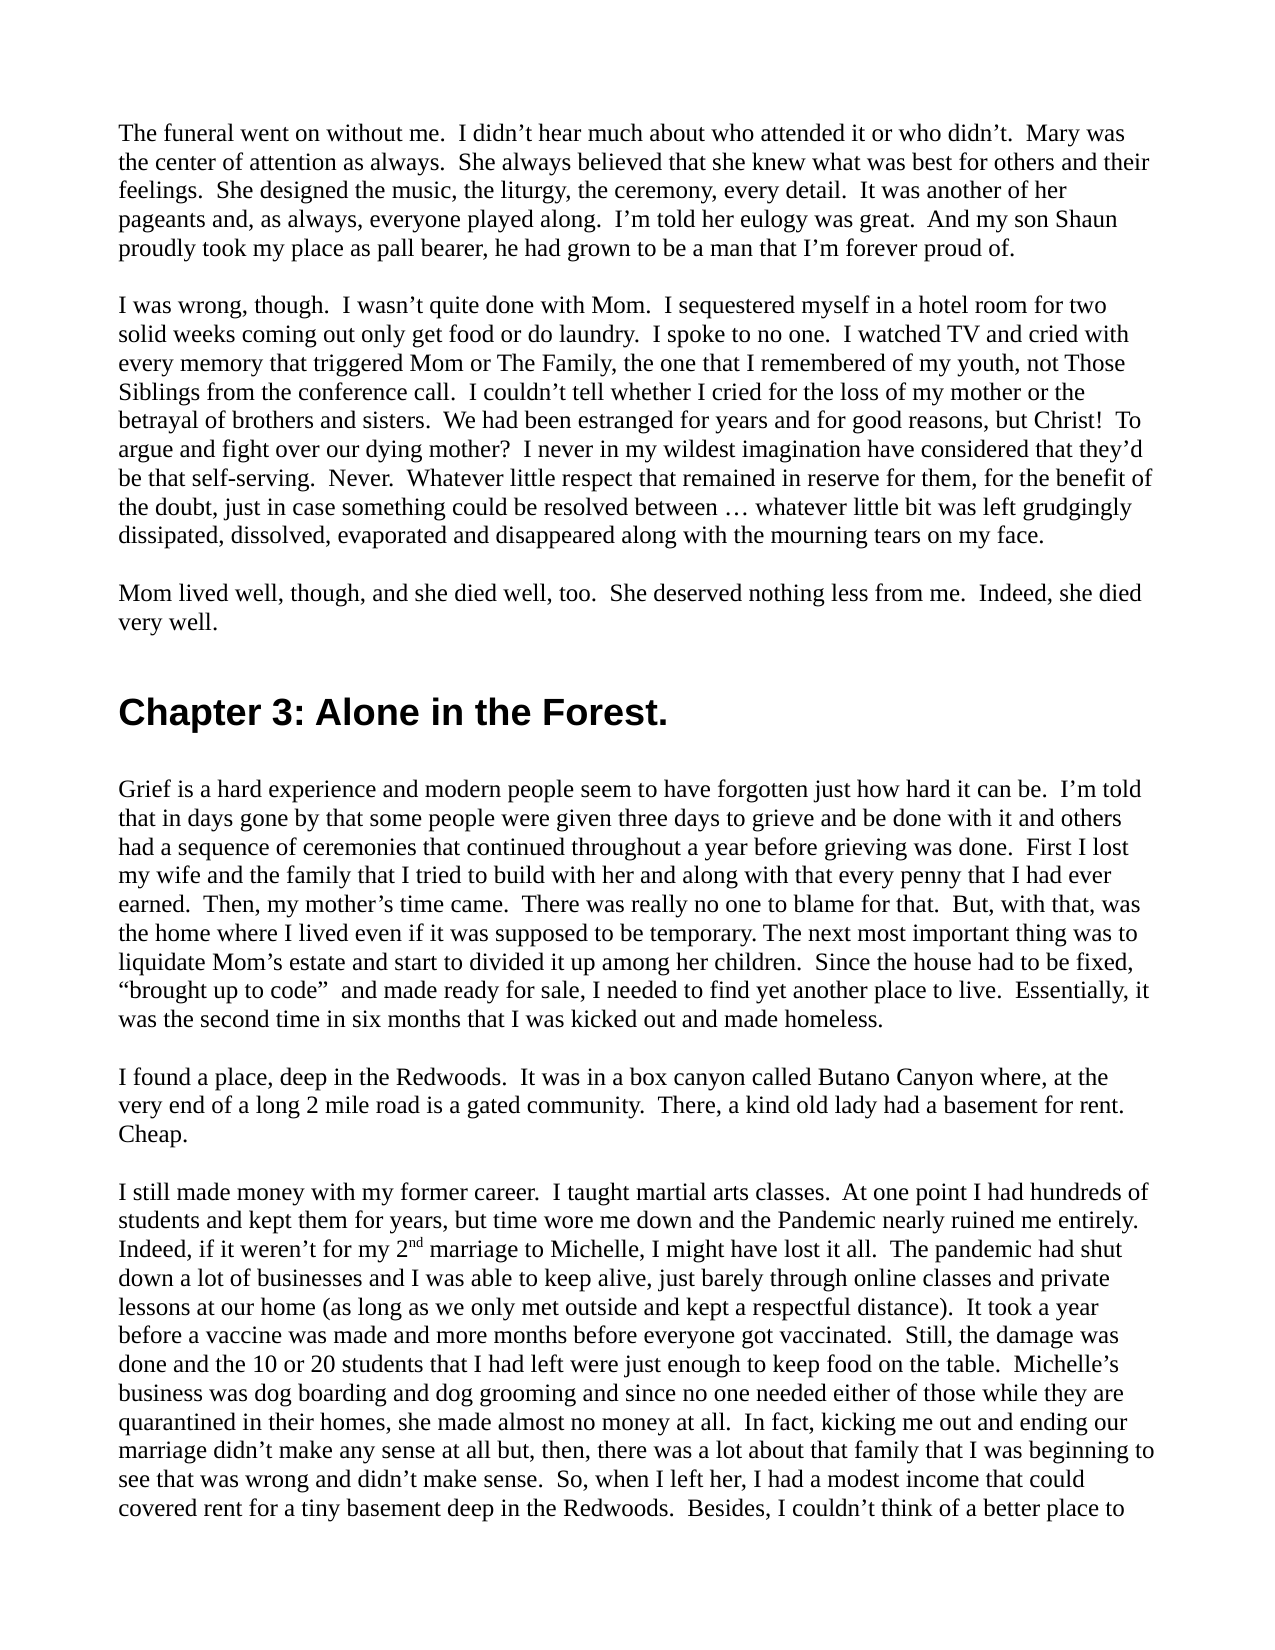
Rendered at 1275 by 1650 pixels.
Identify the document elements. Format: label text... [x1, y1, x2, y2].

text I still made money with my former career. I taught martial arts classes. At one point I had hundreds of students and kept them for years, but time wore me down and the Pandemic nearly ruined me entirely. Indeed, if it weren’t for my 2nd marriage to Michelle, I might have lost it all. The pandemic had shut down a lot of businesses and I was able to keep alive, just barely through online classes and private lessons at our home (as long as we only met outside and kept a respectful distance). It took a year before a vaccine was made and more months before everyone got vaccinated. Still, the damage was done and the 10 or 20 students that I had left were just enough to keep food on the table. Michelle’s business was dog boarding and dog grooming and since no one needed either of those while they are quarantined in their homes, she made almost no money at all. In fact, kicking me out and ending our marriage didn’t make any sense at all but, then, there was a lot about that family that I was beginning to see that was wrong and didn’t make sense. So, when I left her, I had a modest income that could covered rent for a tiny basement deep in the Redwoods. Besides, I couldn’t think of a better place to [118, 1177, 1157, 1522]
text Mom lived well, though, and she died well, too. She deserved nothing less from me. Indeed, she died very well. [118, 578, 1157, 636]
text Grief is a hard experience and modern people seem to have forgotten just how hard it can be. I’m told that in days gone by that some people were given three days to grieve and be done with it and others had a sequence of ceremonies that continued throughout a year before grieving was done. First I lost my wife and the family that I tried to build with her and along with that every penny that I had ever earned. Then, my mother’s time came. There was really no one to blame for that. But, with that, was the home where I lived even if it was supposed to be temporary. The next most important thing was to liquidate Mom’s estate and start to divided it up among her children. Since the house had to be fixed, “brought up to code” and made ready for sale, I needed to find yet another place to live. Essentially, it was the second time in six months that I was kicked out and made homeless. [118, 774, 1157, 1033]
text The funeral went on without me. I didn’t hear much about who attended it or who didn’t. Mary was the center of attention as always. She always believed that she knew what was best for others and their feelings. She designed the music, the liturgy, the ceremony, every detail. It was another of her pageants and, as always, everyone played along. I’m told her eulogy was great. And my son Shaun proudly took my place as pall bearer, he had grown to be a man that I’m forever proud of. [118, 118, 1157, 262]
text I was wrong, though. I wasn’t quite done with Mom. I sequestered myself in a hotel room for two solid weeks coming out only get food or do laundry. I spoke to no one. I watched TV and cried with every memory that triggered Mom or The Family, the one that I remembered of my youth, not Those Siblings from the conference call. I couldn’t tell whether I cried for the loss of my mother or the betrayal of brothers and sisters. We had been estranged for years and for good reasons, but Christ! To argue and fight over our dying mother? I never in my wildest imagination have considered that they’d be that self-serving. Never. Whatever little respect that remained in reserve for them, for the benefit of the doubt, just in case something could be resolved between … whatever little bit was left grudgingly dissipated, dissolved, evaporated and disappeared along with the mourning tears on my face. [118, 291, 1157, 549]
text I found a place, deep in the Redwoods. It was in a box canyon called Butano Canyon where, at the very end of a long 2 mile road is a gated community. There, a kind old lady had a basement for rent. Cheap. [118, 1062, 1157, 1148]
subtitle Chapter 3: Alone in the Forest. [118, 689, 1157, 733]
